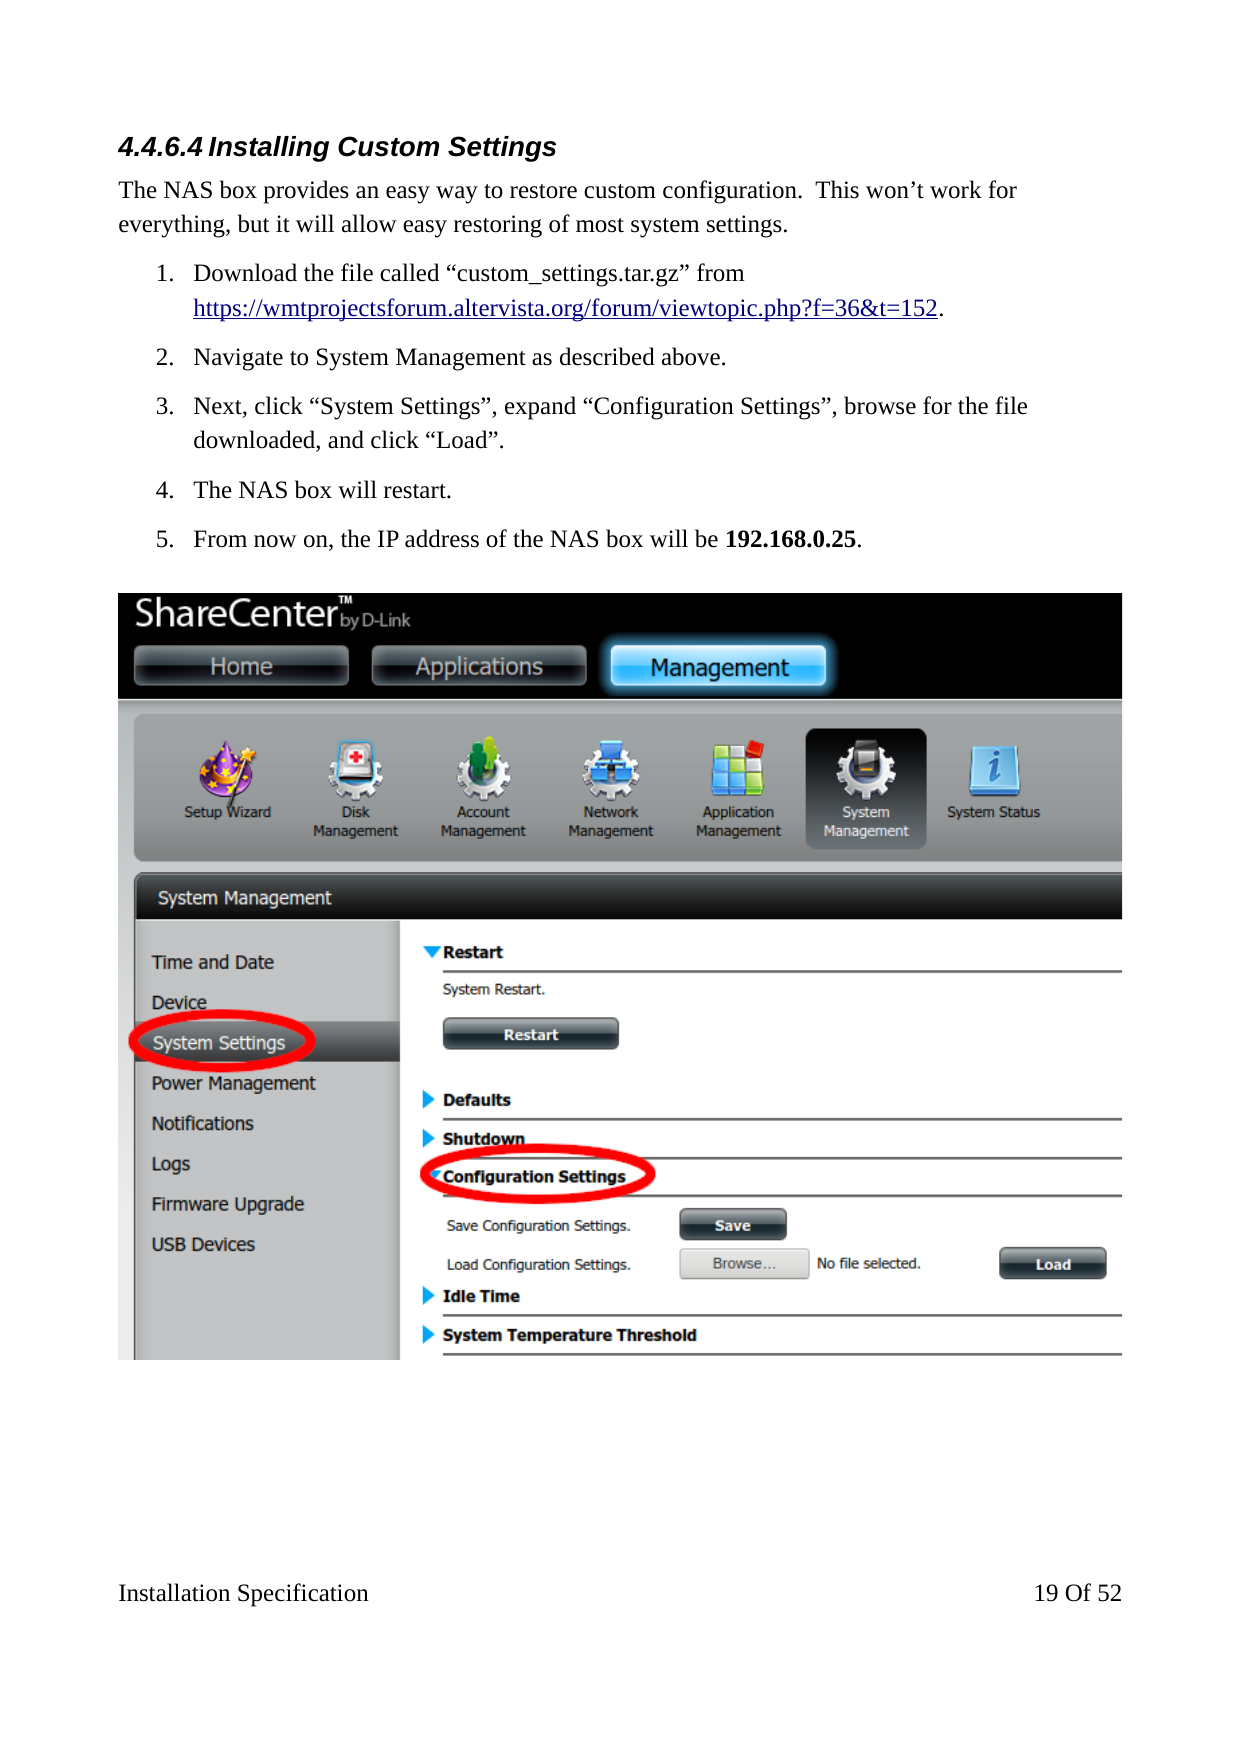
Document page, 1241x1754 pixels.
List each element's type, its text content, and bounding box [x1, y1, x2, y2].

picture [118, 593, 1123, 1360]
list Download the file called “custom_settings.tar.gz” from https://wmtprojectsforum.altervista.org/forum/viewtopic.php?f=36&t=152. [156, 258, 1122, 322]
list Next, click “System Settings”, expand “Configuration Settings”, browse for the file downloaded, and click “Load”. [156, 391, 1122, 454]
text The NAS box provides an easy way to restore custom configuration. This won’t work for everything, but it will allow easy restoring of most system settings. [118, 175, 1122, 238]
list From now on, the IP address of the NAS box will be 192.168.0.25. [156, 524, 1122, 552]
list The NAS box will restart. [156, 475, 1122, 503]
list Navigate to System Management as described above. [156, 342, 1122, 371]
subtitle Installing Custom Settings [118, 131, 1122, 162]
